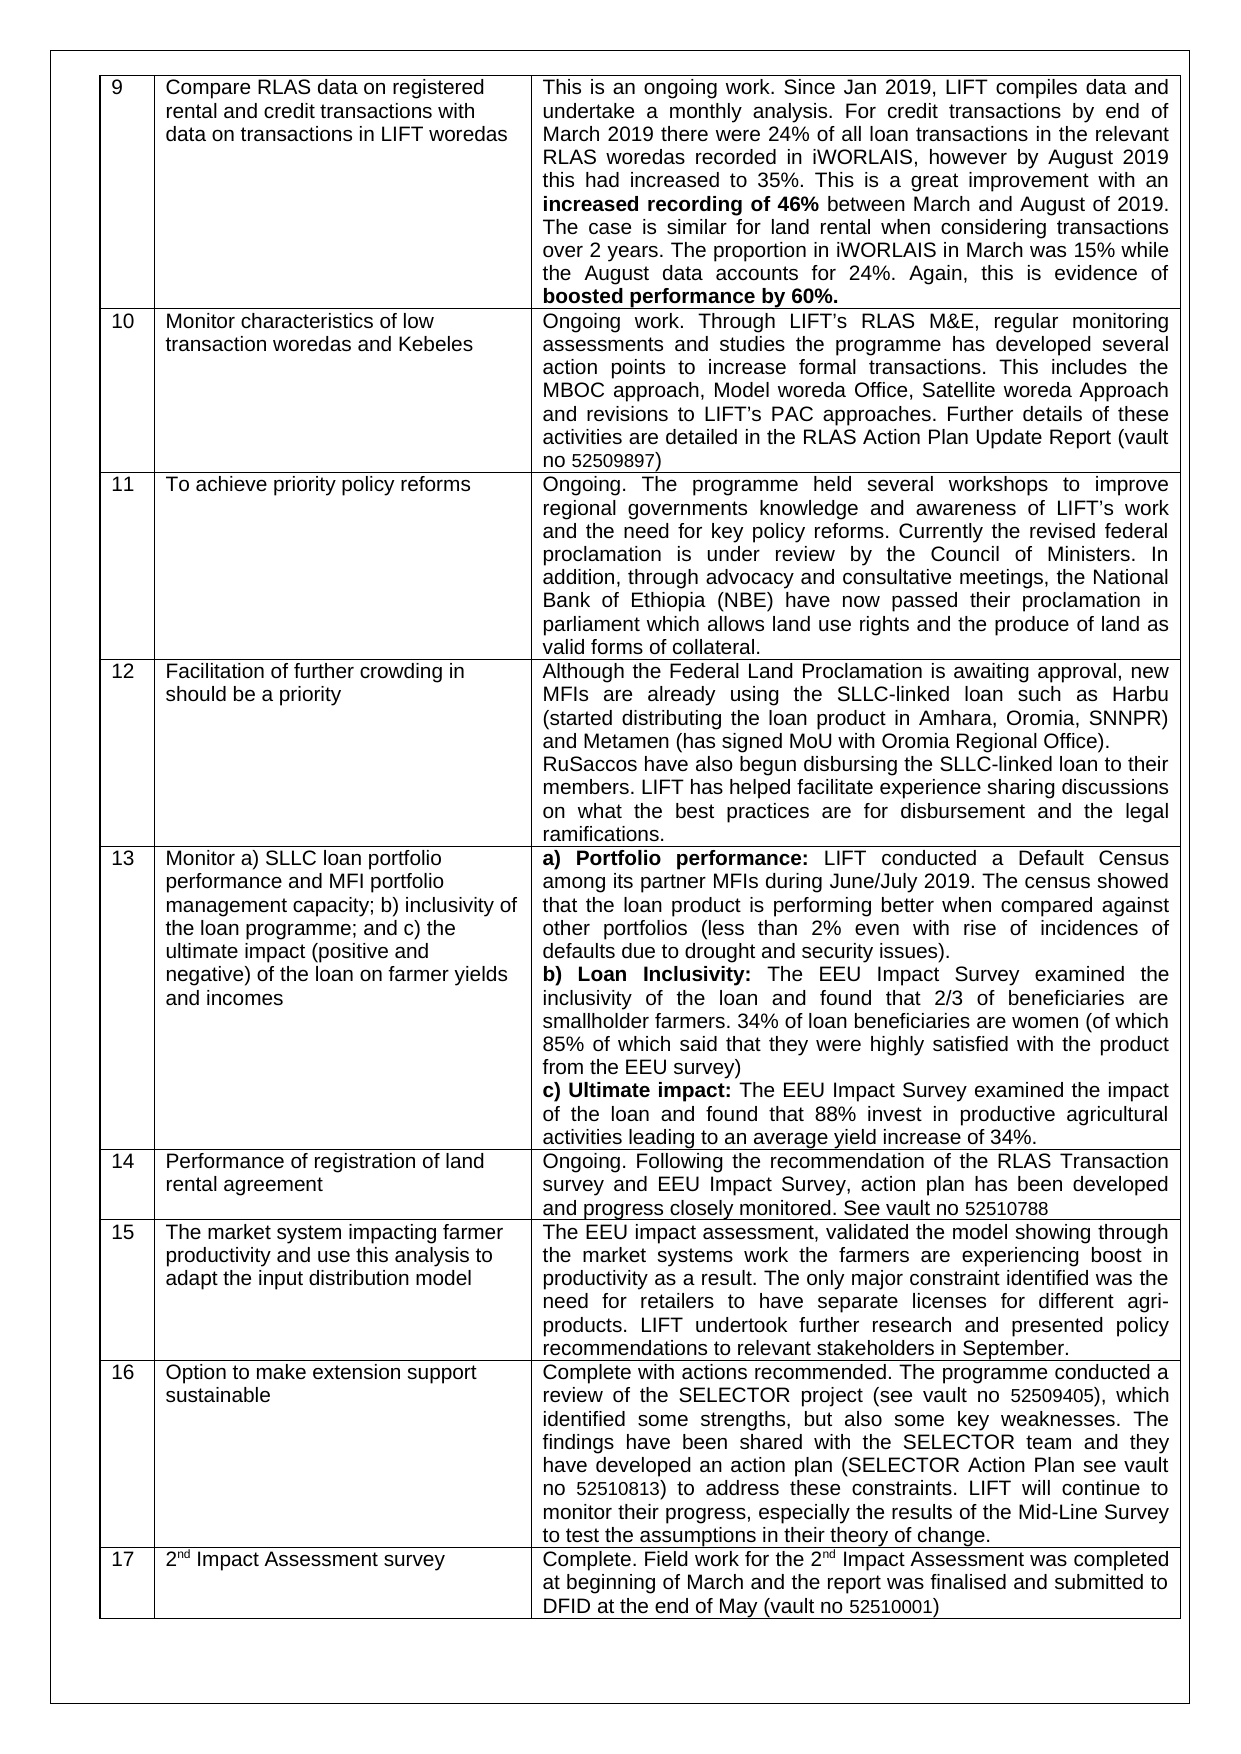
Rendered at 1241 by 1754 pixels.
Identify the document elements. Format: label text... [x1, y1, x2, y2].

table_cell Complete with actions recommended. The programme conducted a review of the SELECTOR project (see vault no 52509405), which identified some strengths, but also some key weaknesses. The findings have been shared with the SELECTOR team and they have developed an action plan (SELECTOR Action Plan see vault no 52510813) to address these constraints. LIFT will continue to monitor their progress, especially the results of the Mid-Line Survey to test the assumptions in their theory of change. [532, 1361, 1180, 1547]
table_cell Complete. Field work for the 2nd Impact Assessment was completed at beginning of March and the report was finalised and submitted to DFID at the end of May (vault no 52510001) [532, 1548, 1180, 1617]
table_cell Monitor characteristics of low transaction woredas and Kebeles [155, 309, 531, 472]
table_cell 2nd Impact Assessment survey [155, 1548, 531, 1617]
table_cell 14 [101, 1150, 154, 1219]
table_cell 17 [101, 1548, 154, 1617]
table_cell 12 [101, 660, 154, 846]
table_cell Monitor a) SLLC loan portfolio performance and MFI portfolio management capacity; b) inclusivity of the loan programme; and c) the ultimate impact (positive and negative) of the loan on farmer yields and incomes [155, 847, 531, 1149]
table_cell This is an ongoing work. Since Jan 2019, LIFT compiles data and undertake a monthly analysis. For credit transactions by end of March 2019 there were 24% of all loan transactions in the relevant RLAS woredas recorded in iWORLAIS, however by August 2019 this had increased to 35%. This is a great improvement with an increased recording of 46% between March and August of 2019. The case is similar for land rental when considering transactions over 2 years. The proportion in iWORLAIS in March was 15% while the August data accounts for 24%. Again, this is evidence of boosted performance by 60%. [532, 76, 1180, 308]
table_cell Option to make extension support sustainable [155, 1361, 531, 1547]
table_cell Ongoing work. Through LIFT’s RLAS M&E, regular monitoring assessments and studies the programme has developed several action points to increase formal transactions. This includes the MBOC approach, Model woreda Office, Satellite woreda Approach and revisions to LIFT’s PAC approaches. Further details of these activities are detailed in the RLAS Action Plan Update Report (vault no 52509897) [532, 309, 1180, 472]
table_cell Performance of registration of land rental agreement [155, 1150, 531, 1219]
table_cell The market system impacting farmer productivity and use this analysis to adapt the input distribution model [155, 1220, 531, 1360]
table_cell 9 [101, 76, 154, 308]
table_cell 16 [101, 1361, 154, 1547]
table_cell 10 [101, 309, 154, 472]
table_cell To achieve priority policy reforms [155, 473, 531, 659]
table_cell 15 [101, 1220, 154, 1360]
table_cell Although the Federal Land Proclamation is awaiting approval, new MFIs are already using the SLLC-linked loan such as Harbu (started distributing the loan product in Amhara, Oromia, SNNPR) and Metamen (has signed MoU with Oromia Regional Office). RuSaccos have also begun disbursing the SLLC-linked loan to their members. LIFT has helped facilitate experience sharing discussions on what the best practices are for disbursement and the legal ramifications. [532, 660, 1180, 846]
table_cell The EEU impact assessment, validated the model showing through the market systems work the farmers are experiencing boost in productivity as a result. The only major constraint identified was the need for retailers to have separate licenses for different agri-products. LIFT undertook further research and presented policy recommendations to relevant stakeholders in September. [532, 1220, 1180, 1360]
table_cell 13 [101, 847, 154, 1149]
table_cell 11 [101, 473, 154, 659]
table_cell Ongoing. The programme held several workshops to improve regional governments knowledge and awareness of LIFT’s work and the need for key policy reforms. Currently the revised federal proclamation is under review by the Council of Ministers. In addition, through advocacy and consultative meetings, the National Bank of Ethiopia (NBE) have now passed their proclamation in parliament which allows land use rights and the produce of land as valid forms of collateral. [532, 473, 1180, 659]
table_cell Facilitation of further crowding in should be a priority [155, 660, 531, 846]
table_cell Ongoing. Following the recommendation of the RLAS Transaction survey and EEU Impact Survey, action plan has been developed and progress closely monitored. See vault no 52510788 [532, 1150, 1180, 1219]
table_cell Compare RLAS data on registered rental and credit transactions with data on transactions in LIFT woredas [155, 76, 531, 308]
table_cell a) Portfolio performance: LIFT conducted a Default Census among its partner MFIs during June/July 2019. The census showed that the loan product is performing better when compared against other portfolios (less than 2% even with rise of incidences of defaults due to drought and security issues). b) Loan Inclusivity: The EEU Impact Survey examined the inclusivity of the loan and found that 2/3 of beneficiaries are smallholder farmers. 34% of loan beneficiaries are women (of which 85% of which said that they were highly satisfied with the product from the EEU survey) c) Ultimate impact: The EEU Impact Survey examined the impact of the loan and found that 88% invest in productive agricultural activities leading to an average yield increase of 34%. [532, 847, 1180, 1149]
